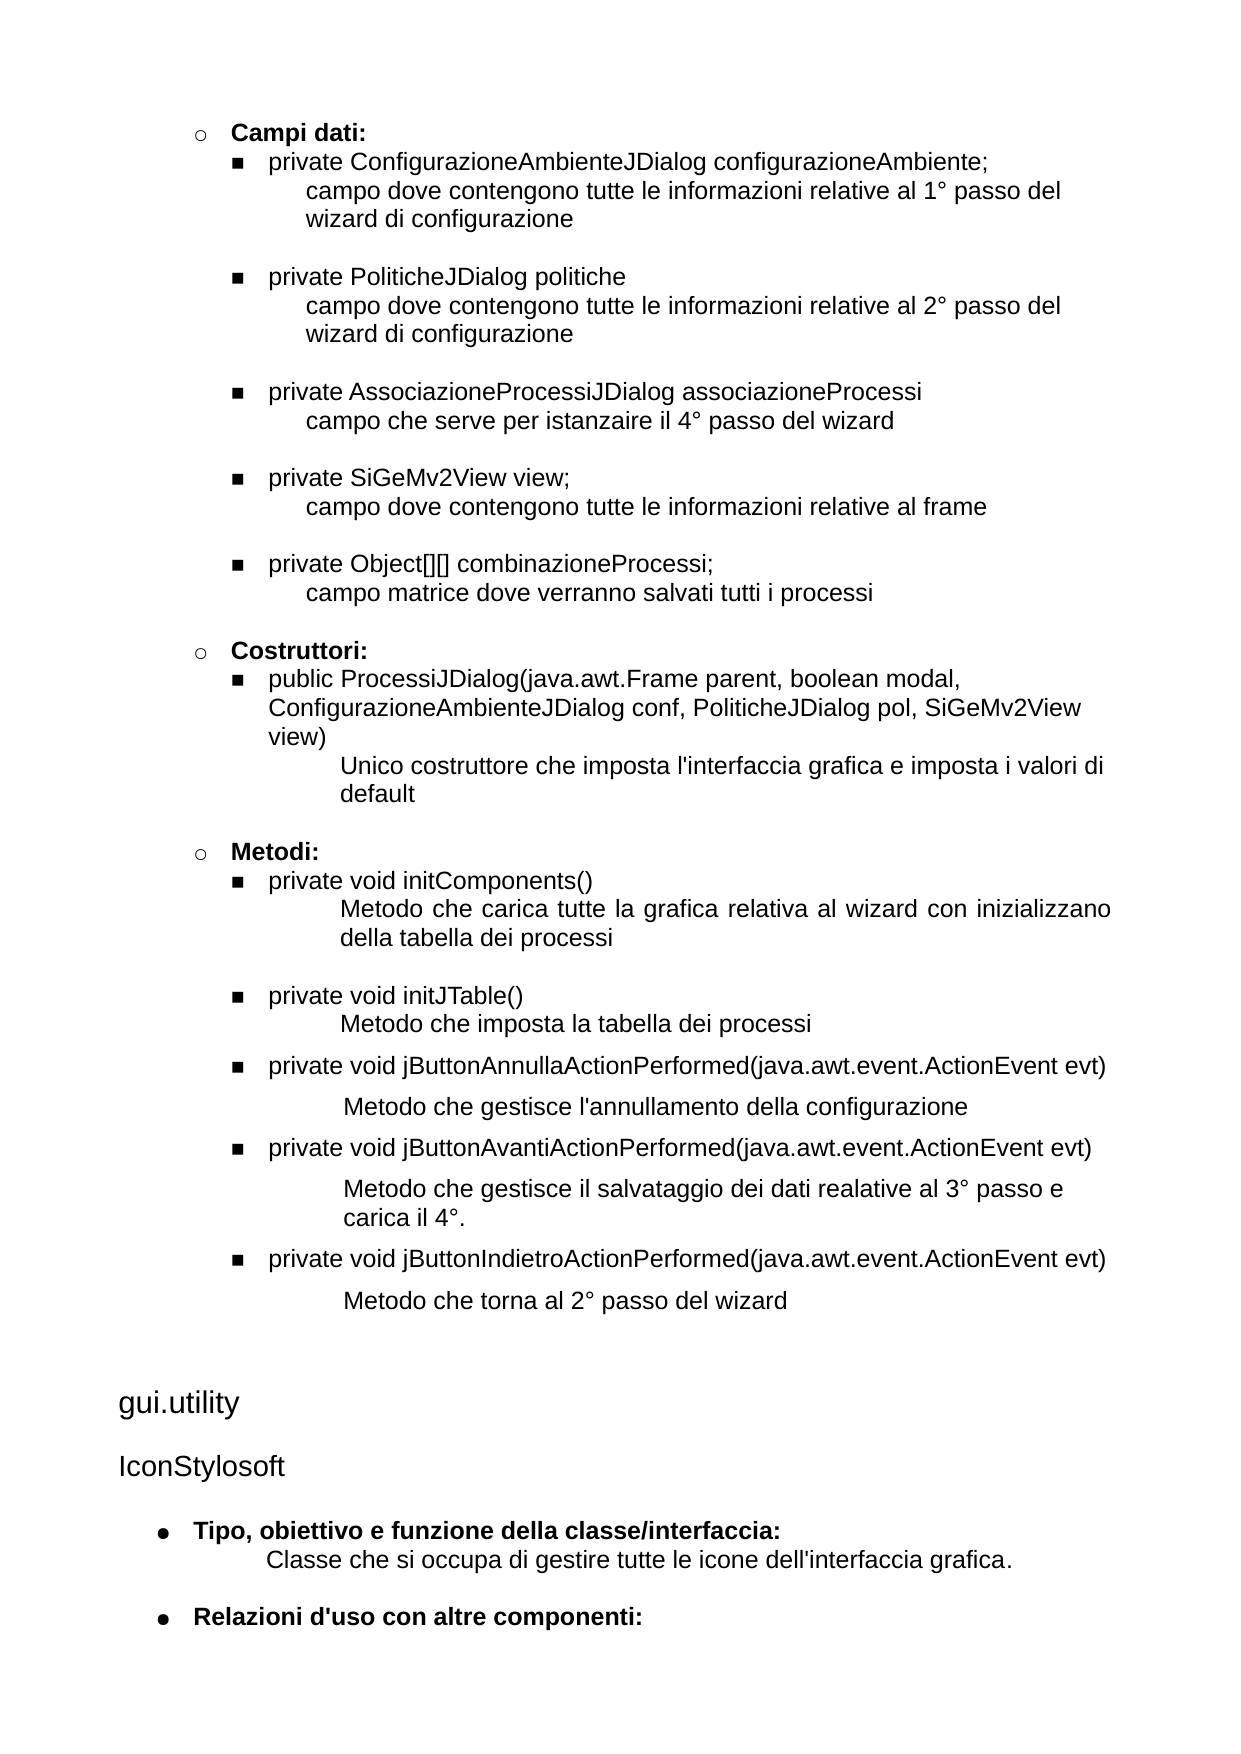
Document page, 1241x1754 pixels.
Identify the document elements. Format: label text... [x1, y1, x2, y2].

text Metodo che carica tutte la grafica relativa al wizard con inizializzano della tabella dei processi [118, 894, 1122, 952]
list campo dove contengono tutte le informazioni relative al frame [268, 492, 1122, 521]
list public ProcessiJDialog(java.awt.Frame parent, boolean modal, ConfigurazioneAmbienteJDialog conf, PoliticheJDialog pol, SiGeMv2View view) [231, 664, 1122, 751]
list private void jButtonIndietroActionPerformed(java.awt.event.ActionEvent evt) [231, 1244, 1122, 1273]
list private Object[][] combinazioneProcessi; [231, 549, 1122, 578]
list Metodo che torna al 2° passo del wizard [306, 1286, 1122, 1314]
list campo dove contengono tutte le informazioni relative al 2° passo del wizard di configurazione [268, 291, 1122, 348]
text Metodo che imposta la tabella dei processi [118, 1009, 1122, 1038]
list private PoliticheJDialog politiche [231, 262, 1122, 291]
list private void initJTable() [231, 981, 1122, 1009]
text Unico costruttore che imposta l'interfaccia grafica e imposta i valori di default [118, 751, 1122, 808]
list Relazioni d'uso con altre componenti: [156, 1602, 1122, 1631]
list Costruttori: [193, 636, 1122, 664]
list private void initComponents() [231, 866, 1122, 894]
list Metodi: [193, 837, 1122, 866]
list Metodo che gestisce il salvataggio dei dati realative al 3° passo e carica il 4°. [306, 1174, 1122, 1232]
text gui.utility [118, 1384, 1122, 1420]
list private void jButtonAnnullaActionPerformed(java.awt.event.ActionEvent evt) [231, 1051, 1122, 1079]
list campo matrice dove verranno salvati tutti i processi [268, 578, 1122, 607]
list Classe che si occupa di gestire tutte le icone dell'interfaccia grafica. [156, 1545, 1122, 1574]
list private void jButtonAvantiActionPerformed(java.awt.event.ActionEvent evt) [231, 1133, 1122, 1162]
list private AssociazioneProcessiJDialog associazioneProcessi [231, 377, 1122, 406]
list Campi dati: [193, 118, 1122, 147]
list campo dove contengono tutte le informazioni relative al 1° passo del wizard di configurazione [268, 176, 1122, 233]
list Metodo che gestisce l'annullamento della configurazione [306, 1092, 1122, 1121]
text IconStylosoft [118, 1449, 1122, 1483]
list private ConfigurazioneAmbienteJDialog configurazioneAmbiente; [231, 147, 1122, 176]
list Tipo, obiettivo e funzione della classe/interfaccia: [156, 1516, 1122, 1545]
list campo che serve per istanzaire il 4° passo del wizard [268, 406, 1122, 434]
list private SiGeMv2View view; [231, 463, 1122, 492]
